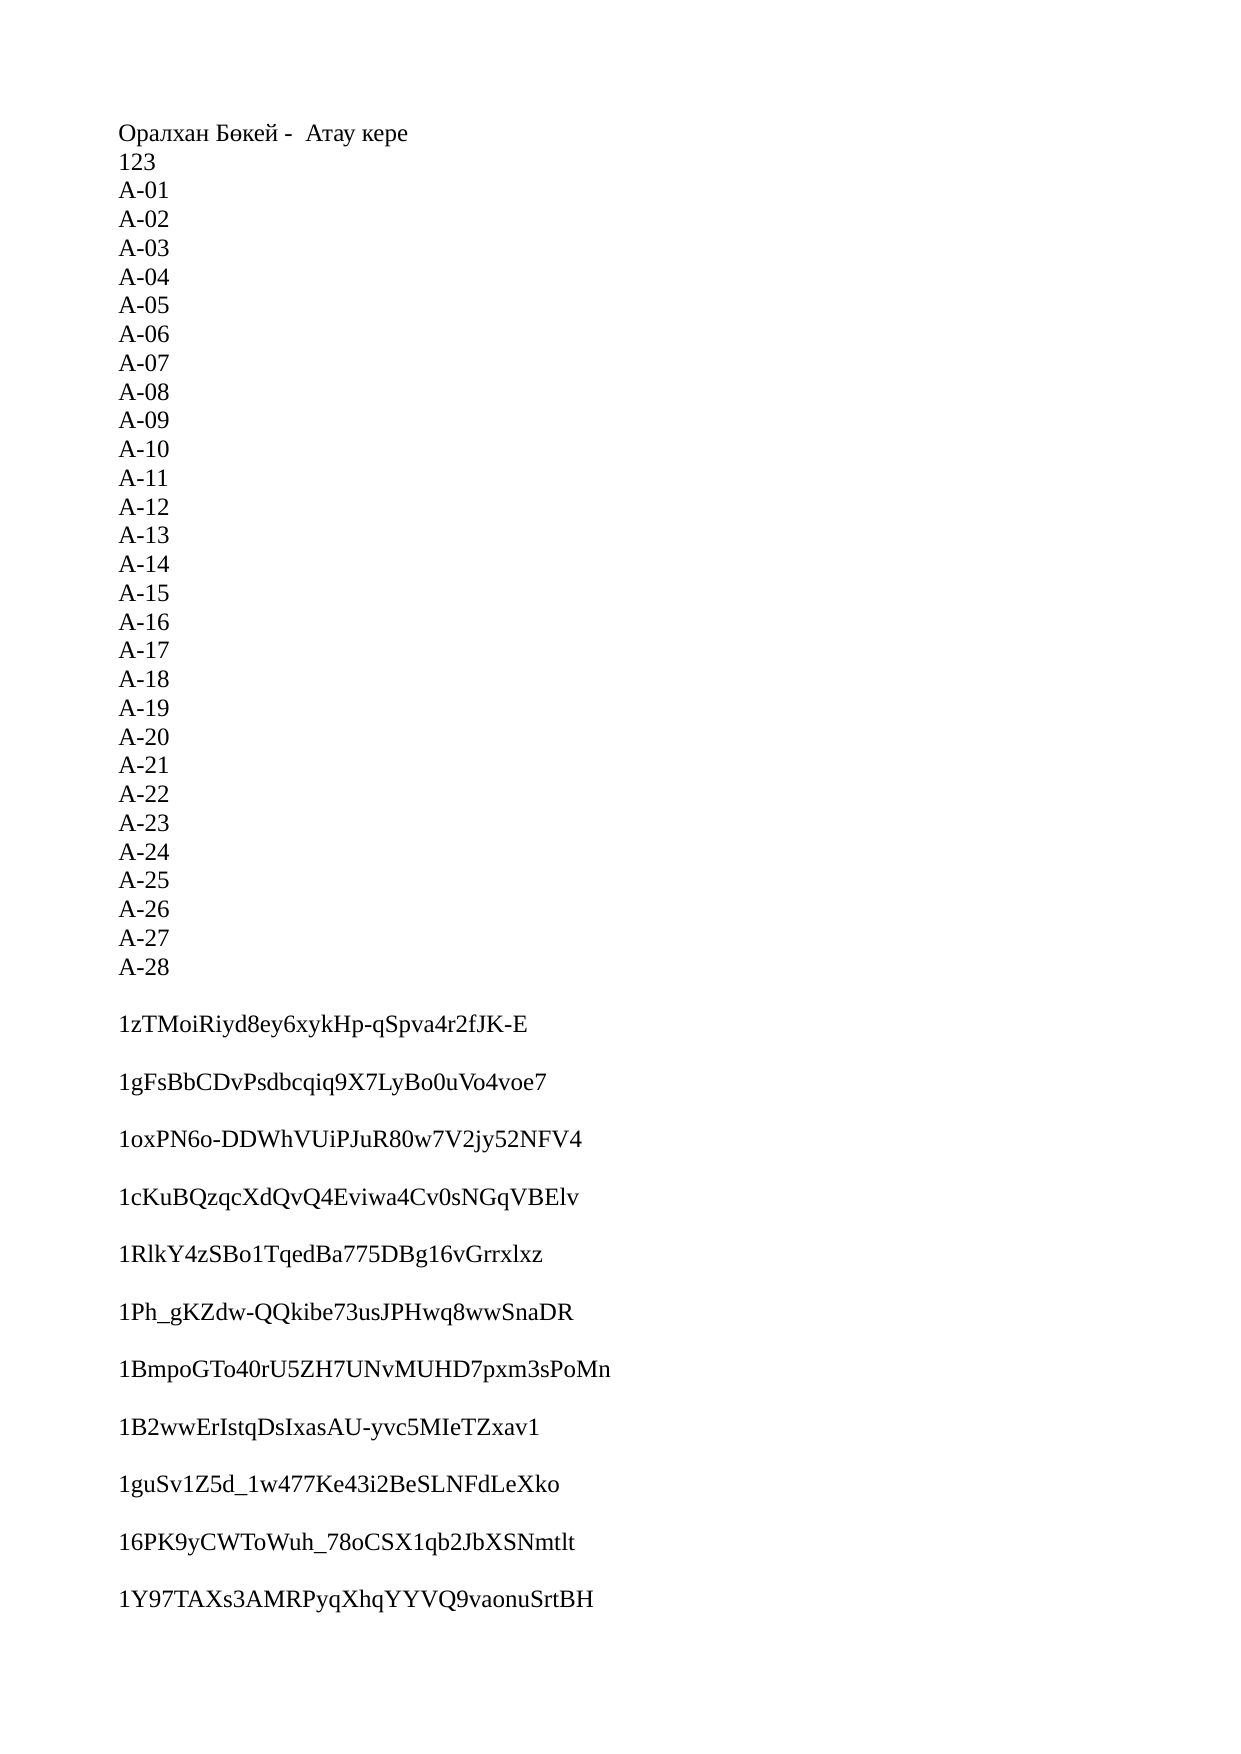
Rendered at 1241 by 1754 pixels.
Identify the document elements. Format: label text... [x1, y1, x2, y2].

text A-15 [118, 578, 1122, 607]
text A-09 [118, 406, 1122, 434]
text A-04 [118, 262, 1122, 291]
text A-12 [118, 492, 1122, 521]
text A-27 [118, 923, 1122, 952]
text 1Y97TAXs3AMRPyqXhqYYVQ9vaonuSrtBH [118, 1584, 1122, 1613]
text A-14 [118, 549, 1122, 578]
text A-20 [118, 722, 1122, 751]
text 1gFsBbCDvPsdbcqiq9X7LyBo0uVo4voe7 [118, 1067, 1122, 1096]
text A-11 [118, 463, 1122, 492]
text 1cKuBQzqcXdQvQ4Eviwa4Cv0sNGqVBElv [118, 1182, 1122, 1211]
text A-01 [118, 176, 1122, 204]
text 1guSv1Z5d_1w477Ke43i2BeSLNFdLeXko [118, 1469, 1122, 1498]
text 1B2wwErIstqDsIxasAU-yvc5MIeTZxav1 [118, 1412, 1122, 1441]
text A-17 [118, 636, 1122, 664]
text A-28 [118, 952, 1122, 981]
text A-23 [118, 808, 1122, 837]
text A-25 [118, 866, 1122, 894]
text 1Ph_gKZdw-QQkibe73usJPHwq8wwSnaDR [118, 1297, 1122, 1326]
text A-02 [118, 204, 1122, 233]
text A-21 [118, 751, 1122, 779]
text A-10 [118, 434, 1122, 463]
text A-24 [118, 837, 1122, 866]
text 123 [118, 147, 1122, 176]
text A-08 [118, 377, 1122, 406]
text A-26 [118, 894, 1122, 923]
text A-16 [118, 607, 1122, 636]
text 1RlkY4zSBo1TqedBa775DBg16vGrrxlxz [118, 1239, 1122, 1268]
text A-18 [118, 664, 1122, 693]
text 1BmpoGTo40rU5ZH7UNvMUHD7pxm3sPoMn [118, 1354, 1122, 1383]
text 16PK9yCWToWuh_78oCSX1qb2JbXSNmtlt [118, 1527, 1122, 1556]
text 1zTMoiRiyd8ey6xykHp-qSpva4r2fJK-E [118, 1009, 1122, 1038]
text A-05 [118, 291, 1122, 319]
text A-13 [118, 521, 1122, 549]
text A-07 [118, 348, 1122, 377]
text Оралхан Бөкей - Атау кере [118, 118, 1122, 147]
text A-19 [118, 693, 1122, 722]
text A-06 [118, 319, 1122, 348]
text A-03 [118, 233, 1122, 262]
text 1oxPN6o-DDWhVUiPJuR80w7V2jy52NFV4 [118, 1124, 1122, 1153]
text A-22 [118, 779, 1122, 808]
